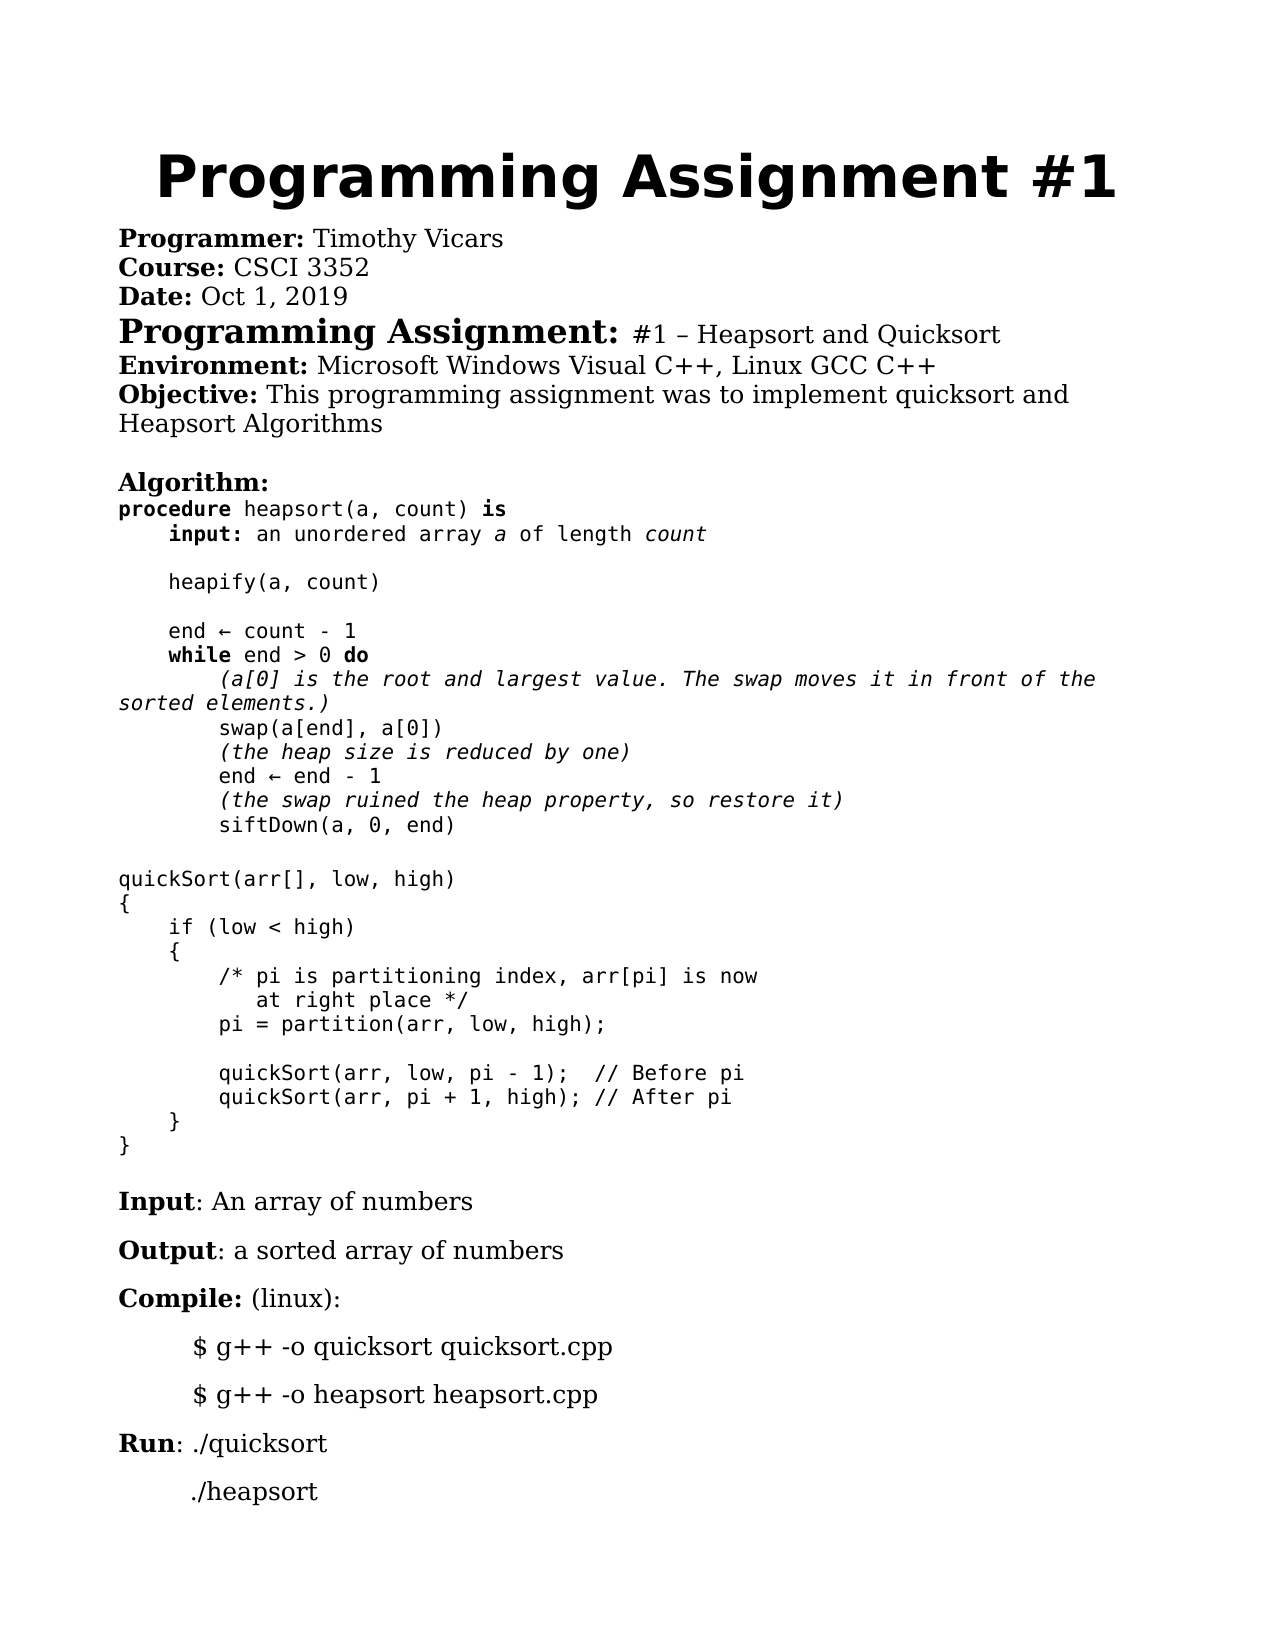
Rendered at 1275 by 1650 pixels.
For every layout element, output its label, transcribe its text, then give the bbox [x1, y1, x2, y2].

text siftDown(a, 0, end) [118, 813, 1157, 837]
text procedure heapsort(a, count) is [118, 497, 1157, 522]
text if (low < high) [118, 915, 1157, 939]
text input: an unordered array a of length count [118, 522, 1157, 546]
text Course: CSCI 3352 [118, 253, 1157, 282]
text $ g++ -o quicksort quicksort.cpp [118, 1332, 1157, 1361]
text Date: Oct 1, 2019 [118, 282, 1157, 312]
text end ← count - 1 [118, 619, 1157, 643]
text } [118, 1109, 1157, 1133]
text quickSort(arr, pi + 1, high); // After pi [118, 1085, 1157, 1109]
text Run: ./quicksort [118, 1428, 1157, 1458]
text Algorithm: [118, 468, 1157, 497]
text ./heapsort [118, 1477, 1157, 1506]
text { [118, 891, 1157, 915]
text /* pi is partitioning index, arr[pi] is now [118, 964, 1157, 988]
text Programming Assignment: #1 – Heapsort and Quicksort [118, 312, 1157, 351]
text } [118, 1133, 1157, 1158]
text end ← end - 1 [118, 764, 1157, 788]
text Output: a sorted array of numbers [118, 1236, 1157, 1265]
text (the swap ruined the heap property, so restore it) [118, 788, 1157, 813]
text pi = partition(arr, low, high); [118, 1012, 1157, 1036]
title Programming Assignment #1 [118, 143, 1157, 211]
text while end > 0 do [118, 643, 1157, 667]
text heapify(a, count) [118, 570, 1157, 594]
text swap(a[end], a[0]) [118, 716, 1157, 740]
text Input: An array of numbers [118, 1187, 1157, 1217]
text Programmer: Timothy Vicars [118, 223, 1157, 253]
text $ g++ -o heapsort heapsort.cpp [118, 1380, 1157, 1409]
text Environment: Microsoft Windows Visual C++, Linux GCC C++ [118, 351, 1157, 380]
text Objective: This programming assignment was to implement quicksort and Heapsort Algorithms [118, 380, 1157, 439]
text quickSort(arr, low, pi - 1); // Before pi [118, 1061, 1157, 1085]
text { [118, 939, 1157, 964]
text quickSort(arr[], low, high) [118, 867, 1157, 891]
text (a[0] is the root and largest value. The swap moves it in front of the sorted elements.) [118, 667, 1157, 716]
text Compile: (linux): [118, 1284, 1157, 1313]
text at right place */ [118, 988, 1157, 1012]
text (the heap size is reduced by one) [118, 740, 1157, 764]
